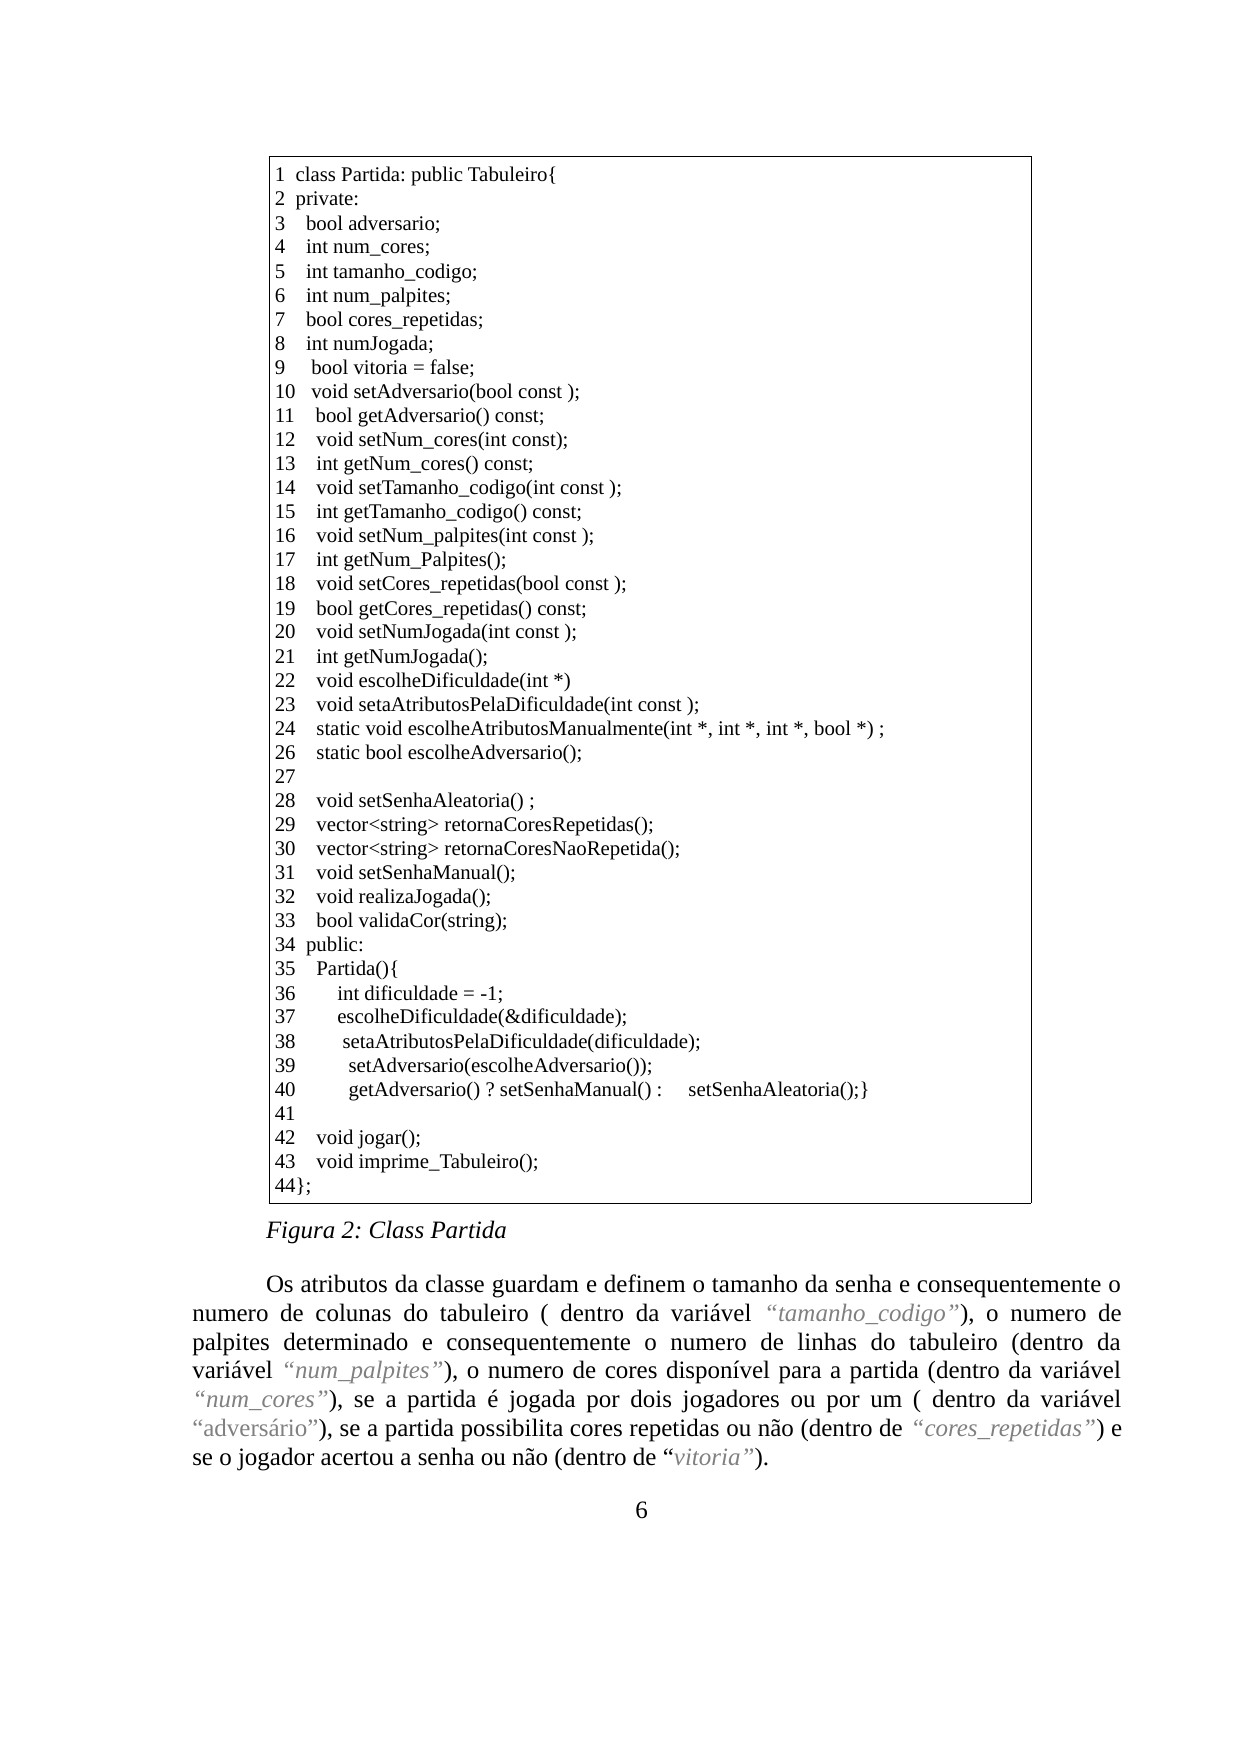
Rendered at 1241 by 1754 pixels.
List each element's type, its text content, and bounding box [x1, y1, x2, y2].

text Figura 2: Class Partida [118, 1215, 1122, 1244]
text 6 [192, 1495, 1122, 1524]
table_header 1 class Partida: public Tabuleiro{ 2 private: 3 bool adversario; 4 int num_cores; 5 int tamanho_codigo; 6 int num_palpites; 7 bool cores_repetidas; 8 int numJogada; 9 bool vitoria = false; 10 void setAdversario(bool const ); 11 bool getAdversario() const; 12 void setNum_cores(int const); 13 int getNum_cores() const; 14 void setTamanho_codigo(int const ); 15 int getTamanho_codigo() const; 16 void setNum_palpites(int const ); 17 int getNum_Palpites(); 18 void setCores_repetidas(bool const ); 19 bool getCores_repetidas() const; 20 void setNumJogada(int const ); 21 int getNumJogada(); 22 void escolheDificuldade(int *) 23 void setaAtributosPelaDificuldade(int const ); 24 static void escolheAtributosManualmente(int *, int *, int *, bool *) ; 26 static bool escolheAdversario(); 27 28 void setSenhaAleatoria() ; 29 vector<string> retornaCoresRepetidas(); 30 vector<string> retornaCoresNaoRepetida(); 31 void setSenhaManual(); 32 void realizaJogada(); 33 bool validaCor(string); 34 public: 35 Partida(){ 36 int dificuldade = -1; 37 escolheDificuldade(&dificuldade); 38 setaAtributosPelaDificuldade(dificuldade); 39 setAdversario(escolheAdversario()); 40 getAdversario() ? setSenhaManual() : setSenhaAleatoria();} 41 42 void jogar(); 43 void imprime_Tabuleiro(); 44}; [270, 157, 1031, 1203]
text Os atributos da classe guardam e definem o tamanho da senha e consequentemente o numero de colunas do tabuleiro ( dentro da variável “tamanho_codigo”), o numero de palpites determinado e consequentemente o numero de linhas do tabuleiro (dentro da variável “num_palpites”), o numero de cores disponível para a partida (dentro da variável “num_cores”), se a partida é jogada por dois jogadores ou por um ( dentro da variável “adversário”), se a partida possibilita cores repetidas ou não (dentro de “cores_repetidas”) e se o jogador acertou a senha ou não (dentro de “vitoria”). [192, 1269, 1122, 1470]
